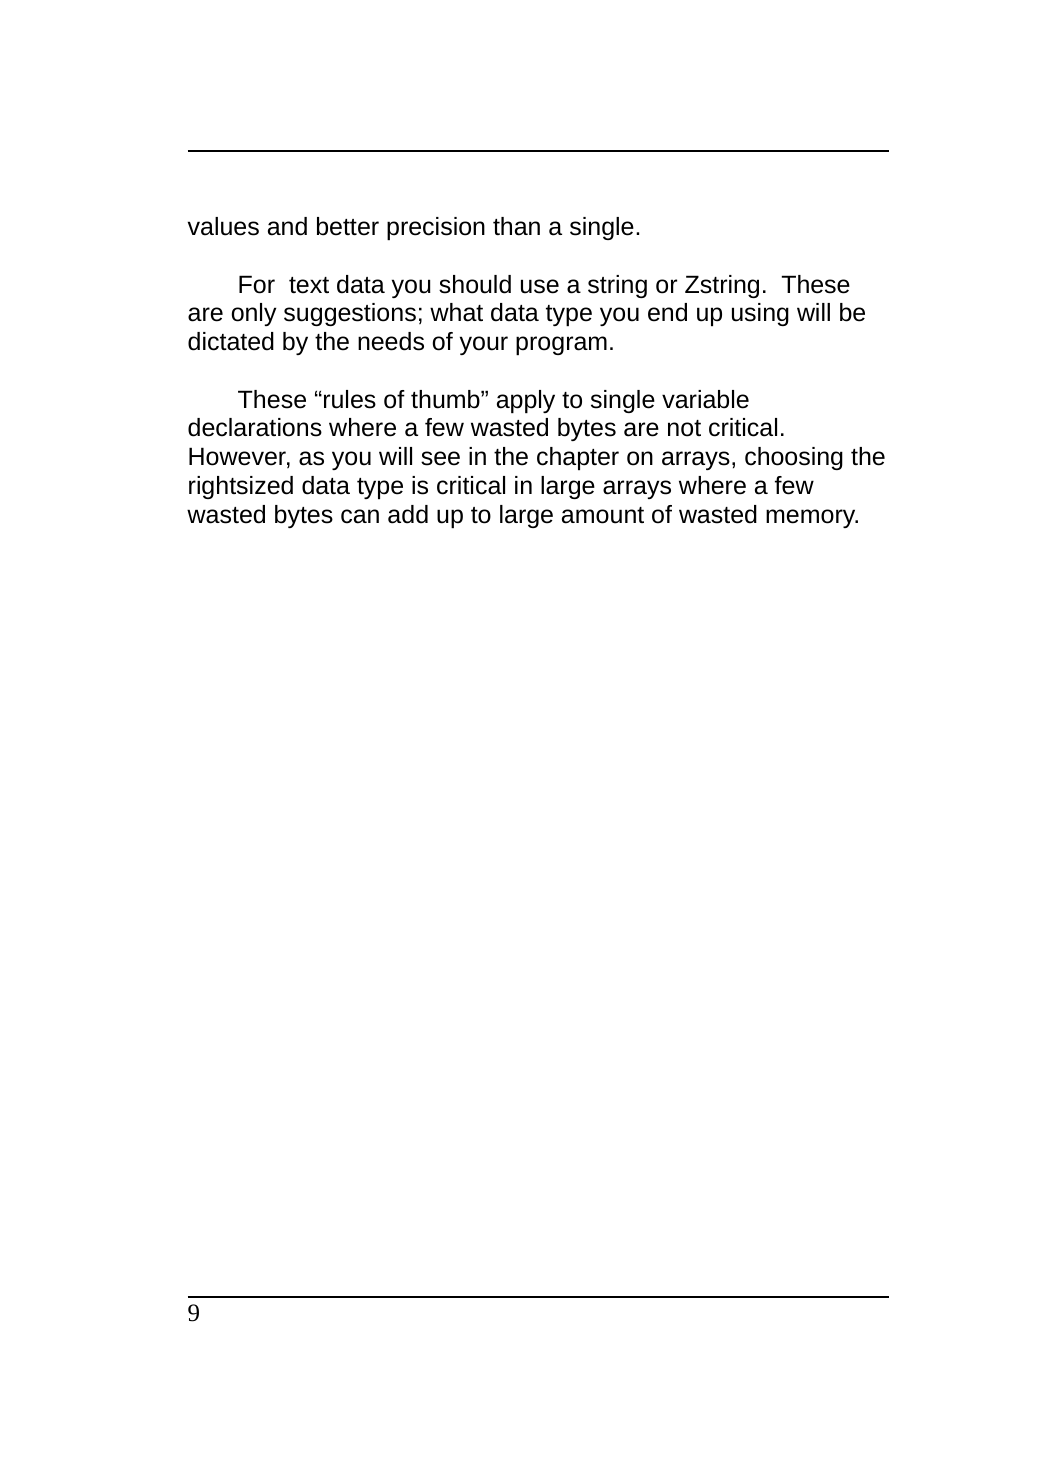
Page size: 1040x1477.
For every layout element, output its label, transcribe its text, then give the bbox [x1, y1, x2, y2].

text For text data you should use a string or Zstring. These are only suggestions; what data type you end up using will be dictated by the needs of your program. [187, 269, 889, 356]
text These “rules of thumb” apply to single variable declarations where a few wasted bytes are not critical. However, as you will see in the chapter on arrays, choosing the rightsized data type is critical in large arrays where a few wasted bytes can add up to large amount of wasted memory. [187, 384, 889, 528]
text values and better precision than a single. [187, 212, 889, 241]
